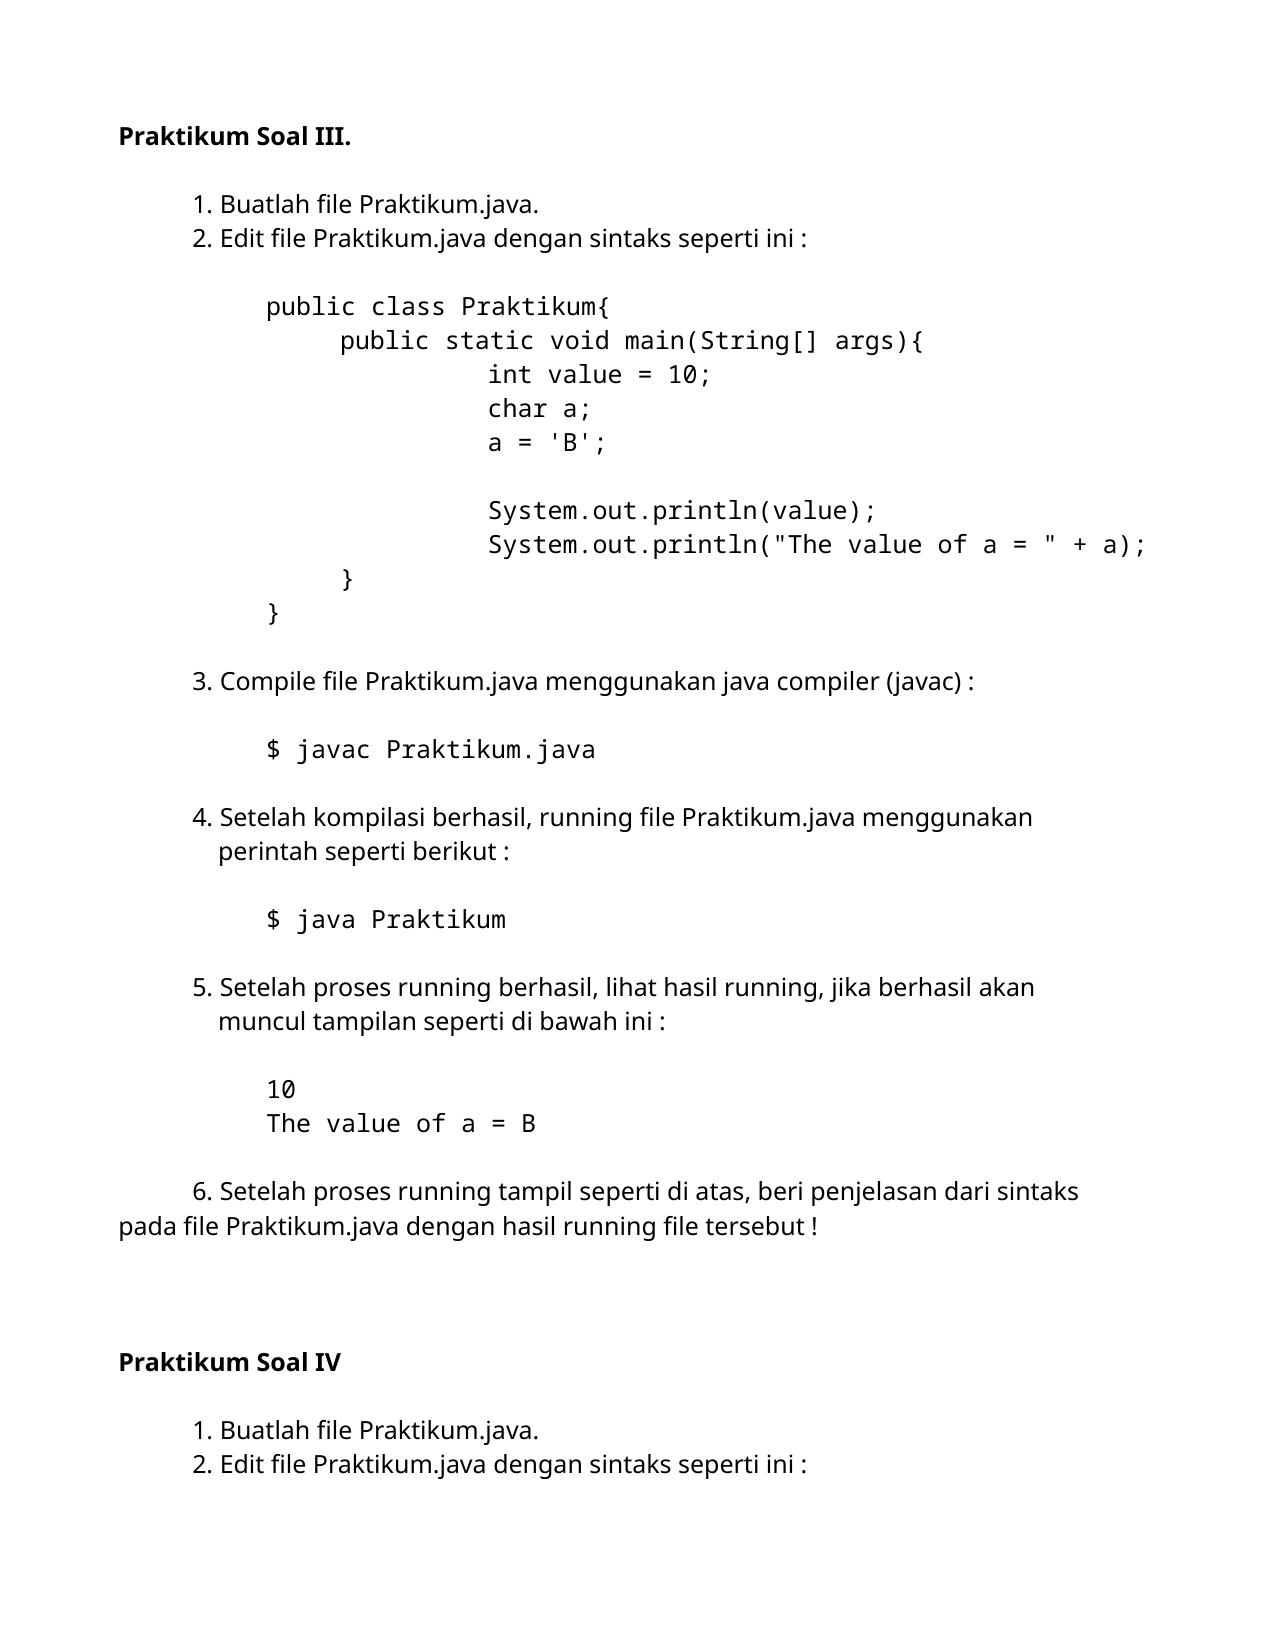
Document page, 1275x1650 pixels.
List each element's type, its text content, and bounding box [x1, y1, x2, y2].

text public static void main(String[] args){ [118, 322, 1157, 357]
text int value = 10; [118, 357, 1157, 391]
text Praktikum Soal III. [118, 118, 1157, 152]
text Praktikum Soal IV [118, 1344, 1157, 1378]
text } [118, 561, 1157, 595]
text } 3. Compile file Praktikum.java menggunakan java compiler (javac) : $ javac Praktikum.java 4. Setelah kompilasi berhasil, running file Praktikum.java menggunakan [118, 595, 1157, 833]
text 5. Setelah proses running berhasil, lihat hasil running, jika berhasil akan [118, 970, 1157, 1004]
text char a; [118, 391, 1157, 425]
text a = 'B'; [118, 425, 1157, 459]
text System.out.println("The value of a = " + a); [118, 527, 1157, 561]
text System.out.println(value); [118, 493, 1157, 527]
text 1. Buatlah file Praktikum.java. [118, 186, 1157, 220]
text 2. Edit file Praktikum.java dengan sintaks seperti ini : public class Praktikum{ [118, 220, 1157, 322]
text perintah seperti berikut : $ java Praktikum [118, 833, 1157, 970]
text The value of a = B 6. Setelah proses running tampil seperti di atas, beri penjelasan dari sintaks pada file Praktikum.java dengan hasil running file tersebut ! [118, 1106, 1157, 1242]
text muncul tampilan seperti di bawah ini : 10 [118, 1004, 1157, 1106]
text 2. Edit file Praktikum.java dengan sintaks seperti ini : [118, 1447, 1157, 1515]
text 1. Buatlah file Praktikum.java. [118, 1412, 1157, 1447]
